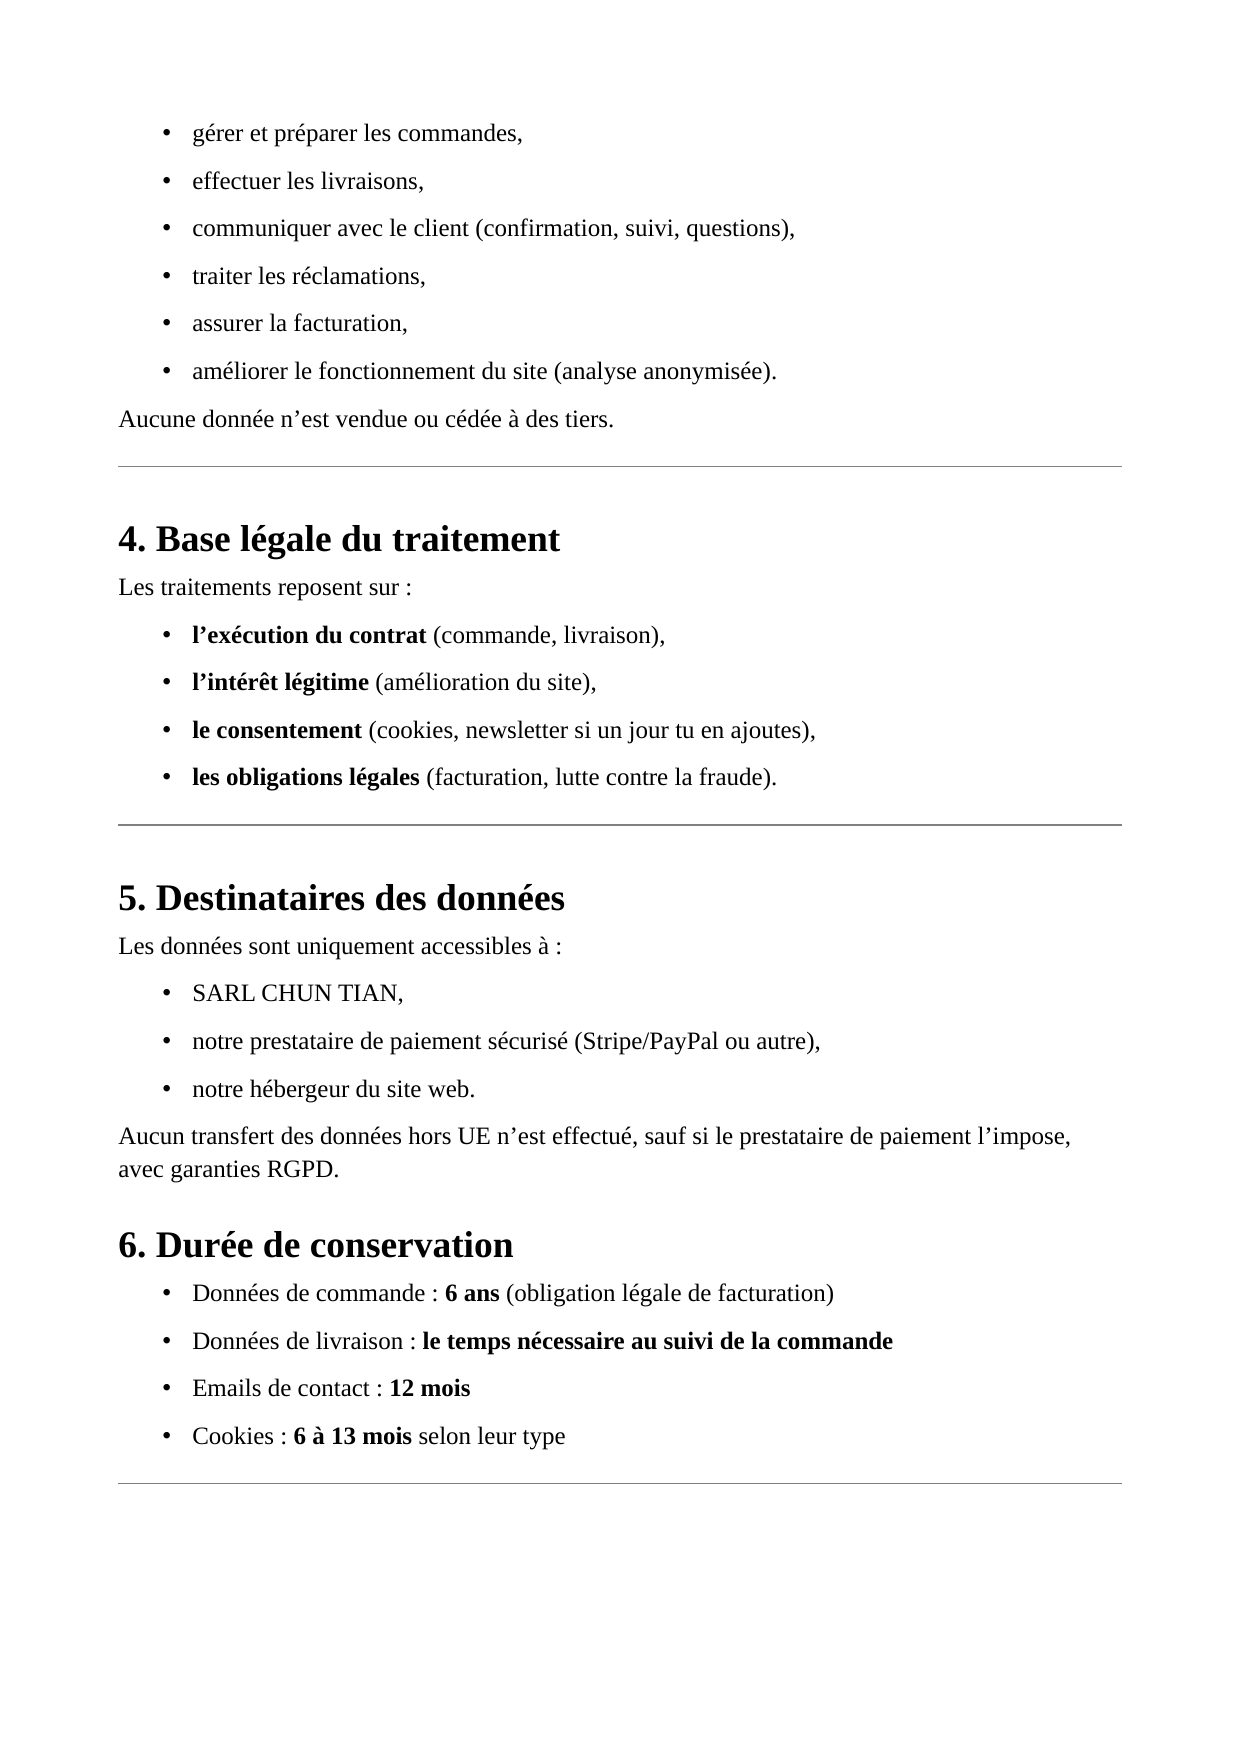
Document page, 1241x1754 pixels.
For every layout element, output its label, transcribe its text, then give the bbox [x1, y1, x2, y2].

list l’exécution du contrat (commande, livraison), [162, 620, 1122, 648]
list notre prestataire de paiement sécurisé (Stripe/PayPal ou autre), [162, 1026, 1122, 1055]
list le consentement (cookies, newsletter si un jour tu en ajoutes), [162, 715, 1122, 744]
subtitle 5. Destinataires des données [118, 875, 1122, 918]
list assurer la facturation, [162, 308, 1122, 337]
list notre hébergeur du site web. [162, 1074, 1122, 1102]
list Emails de contact : 12 mois [162, 1373, 1122, 1402]
list effectuer les livraisons, [162, 166, 1122, 194]
list améliorer le fonctionnement du site (analyse anonymisée). [162, 356, 1122, 385]
text Les données sont uniquement accessibles à : [118, 931, 1122, 959]
list communiquer avec le client (confirmation, suivi, questions), [162, 213, 1122, 242]
list Cookies : 6 à 13 mois selon leur type [162, 1421, 1122, 1450]
list traiter les réclamations, [162, 261, 1122, 290]
list gérer et préparer les commandes, [162, 118, 1122, 147]
list SARL CHUN TIAN, [162, 978, 1122, 1007]
list Données de commande : 6 ans (obligation légale de facturation) [162, 1278, 1122, 1307]
text Les traitements reposent sur : [118, 572, 1122, 601]
list Données de livraison : le temps nécessaire au suivi de la commande [162, 1326, 1122, 1355]
subtitle 4. Base légale du traitement [118, 516, 1122, 559]
list les obligations légales (facturation, lutte contre la fraude). [162, 762, 1122, 791]
text Aucun transfert des données hors UE n’est effectué, sauf si le prestataire de paiement l’impose, avec garanties RGPD. [118, 1121, 1122, 1183]
list l’intérêt légitime (amélioration du site), [162, 667, 1122, 696]
text Aucune donnée n’est vendue ou cédée à des tiers. [118, 404, 1122, 432]
subtitle 6. Durée de conservation [118, 1223, 1122, 1266]
